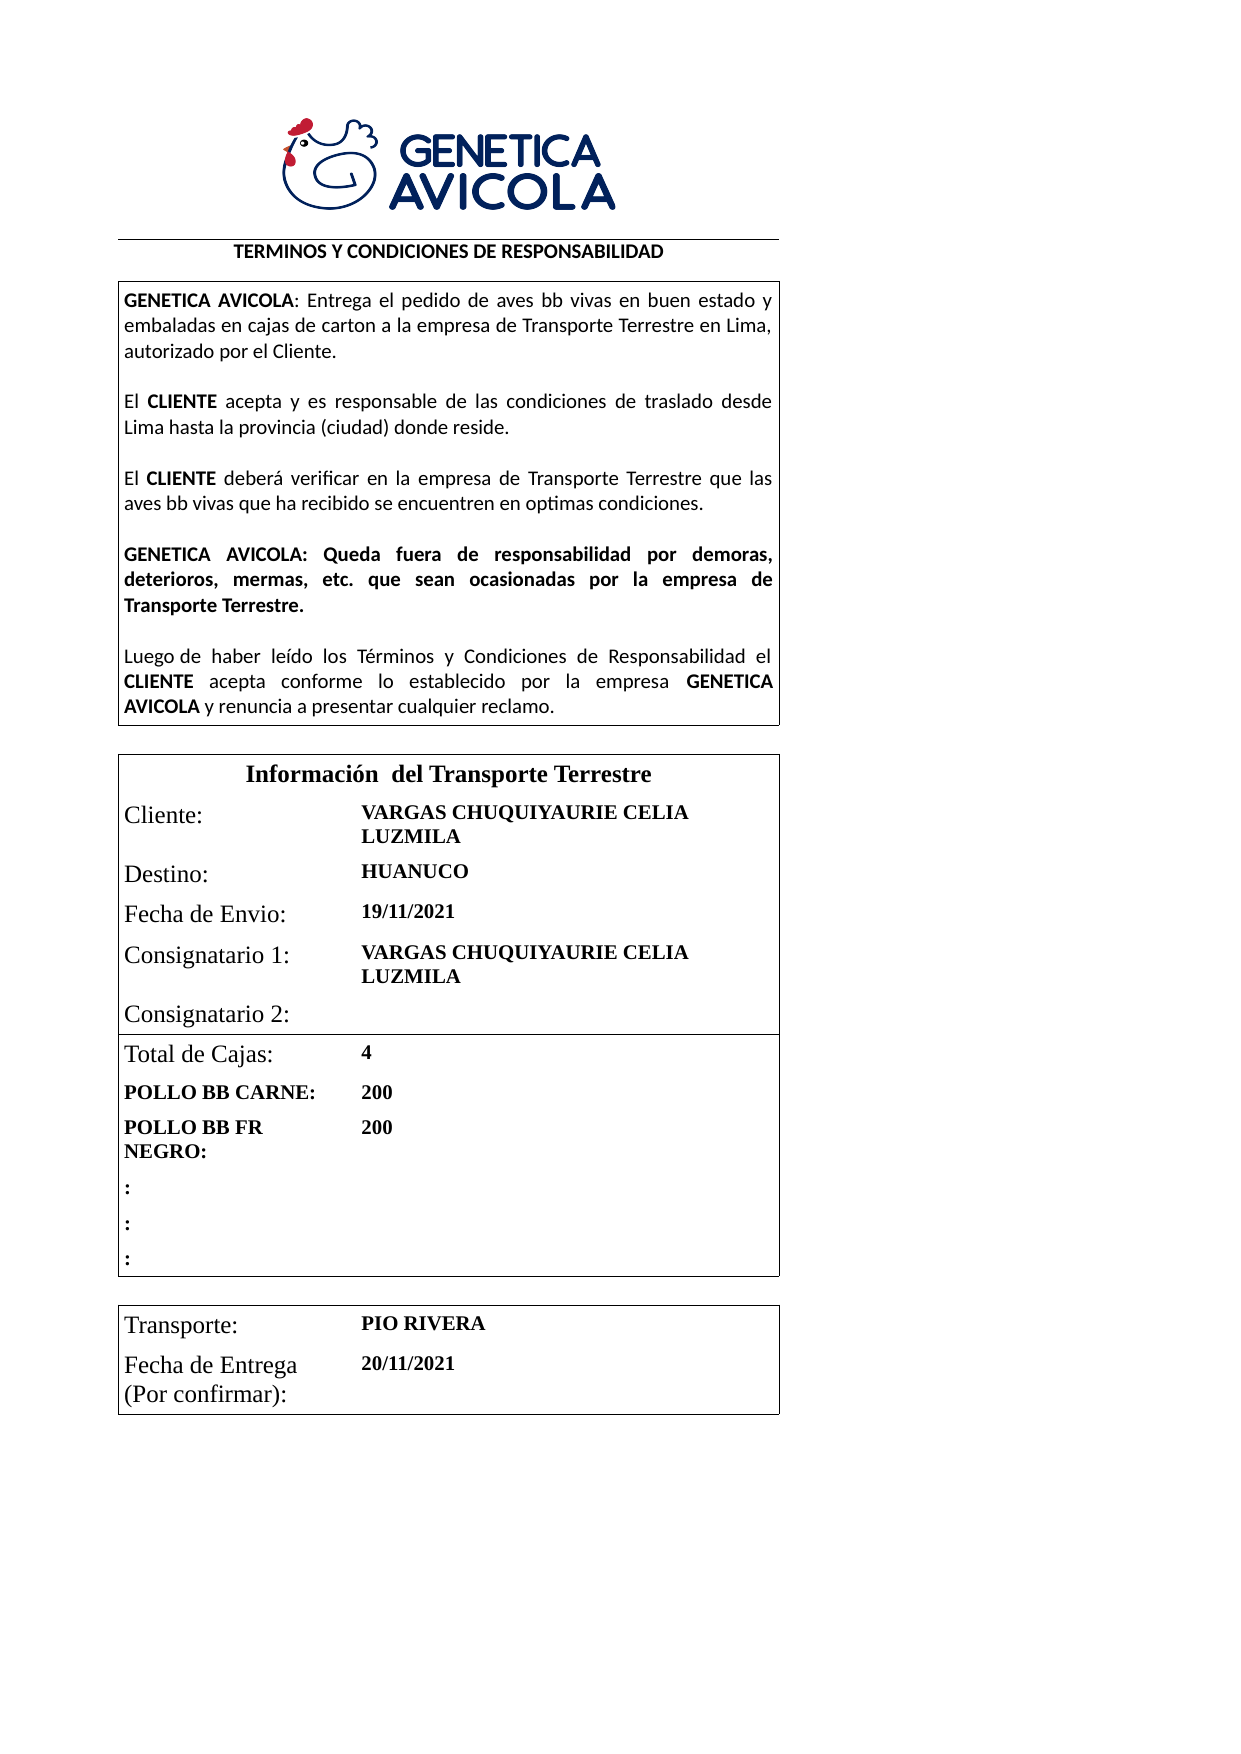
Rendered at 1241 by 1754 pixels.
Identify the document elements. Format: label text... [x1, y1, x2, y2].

table_header Información del Transporte Terrestre [119, 755, 779, 794]
table_cell Destino: [119, 854, 356, 894]
table_cell 200 [356, 1074, 779, 1109]
table_cell [356, 994, 779, 1034]
table_cell Cliente: [119, 794, 356, 853]
table_cell 200 [356, 1110, 779, 1169]
table_cell Consignatario 1: [119, 934, 356, 993]
table_cell HUANUCO [356, 854, 779, 894]
table_cell [356, 1205, 779, 1240]
table_cell POLLO BB CARNE: [119, 1074, 356, 1109]
table_cell : [119, 1240, 356, 1276]
table_cell 19/11/2021 [356, 894, 779, 934]
table_cell Transporte: [119, 1306, 356, 1345]
table_header TERMINOS Y CONDICIONES DE RESPONSABILIDAD [118, 240, 779, 281]
table_cell Total de Cajas: [119, 1035, 356, 1074]
table_cell [356, 1169, 779, 1205]
table_cell [356, 1240, 779, 1276]
table_cell Fecha de Envio: [119, 894, 356, 934]
picture [282, 118, 616, 210]
table_cell Fecha de Entrega (Por confirmar): [119, 1345, 356, 1414]
table_cell VARGAS CHUQUIYAURIE CELIA LUZMILA [356, 794, 779, 853]
table_cell 4 [356, 1035, 779, 1074]
table_cell 20/11/2021 [356, 1345, 779, 1414]
table_cell PIO RIVERA [356, 1306, 779, 1345]
table_cell GENETICA AVICOLA: Entrega el pedido de aves bb vivas en buen estado y embaladas en cajas de carton a la empresa de Transporte Terrestre en Lima, autorizado por el Cliente. El CLIENTE acepta y es responsable de las condiciones de traslado desde Lima hasta la provincia (ciudad) donde reside. El CLIENTE deberá verificar en la empresa de Transporte Terrestre que las aves bb vivas que ha recibido se encuentren en optimas condiciones. GENETICA AVICOLA: Queda fuera de responsabilidad por demoras, deterioros, mermas, etc. que sean ocasionadas por la empresa de Transporte Terrestre. Luego de haber leído los Términos y Condiciones de Responsabilidad el CLIENTE acepta conforme lo establecido por la empresa GENETICA AVICOLA y renuncia a presentar cualquier reclamo. [119, 282, 779, 725]
table_cell : [119, 1169, 356, 1205]
table_cell [356, 1277, 779, 1304]
table_cell VARGAS CHUQUIYAURIE CELIA LUZMILA [356, 934, 779, 993]
table_cell Consignatario 2: [119, 994, 356, 1034]
table_cell POLLO BB FR NEGRO: [119, 1110, 356, 1169]
table_cell : [119, 1205, 356, 1240]
table_cell [118, 1277, 356, 1304]
